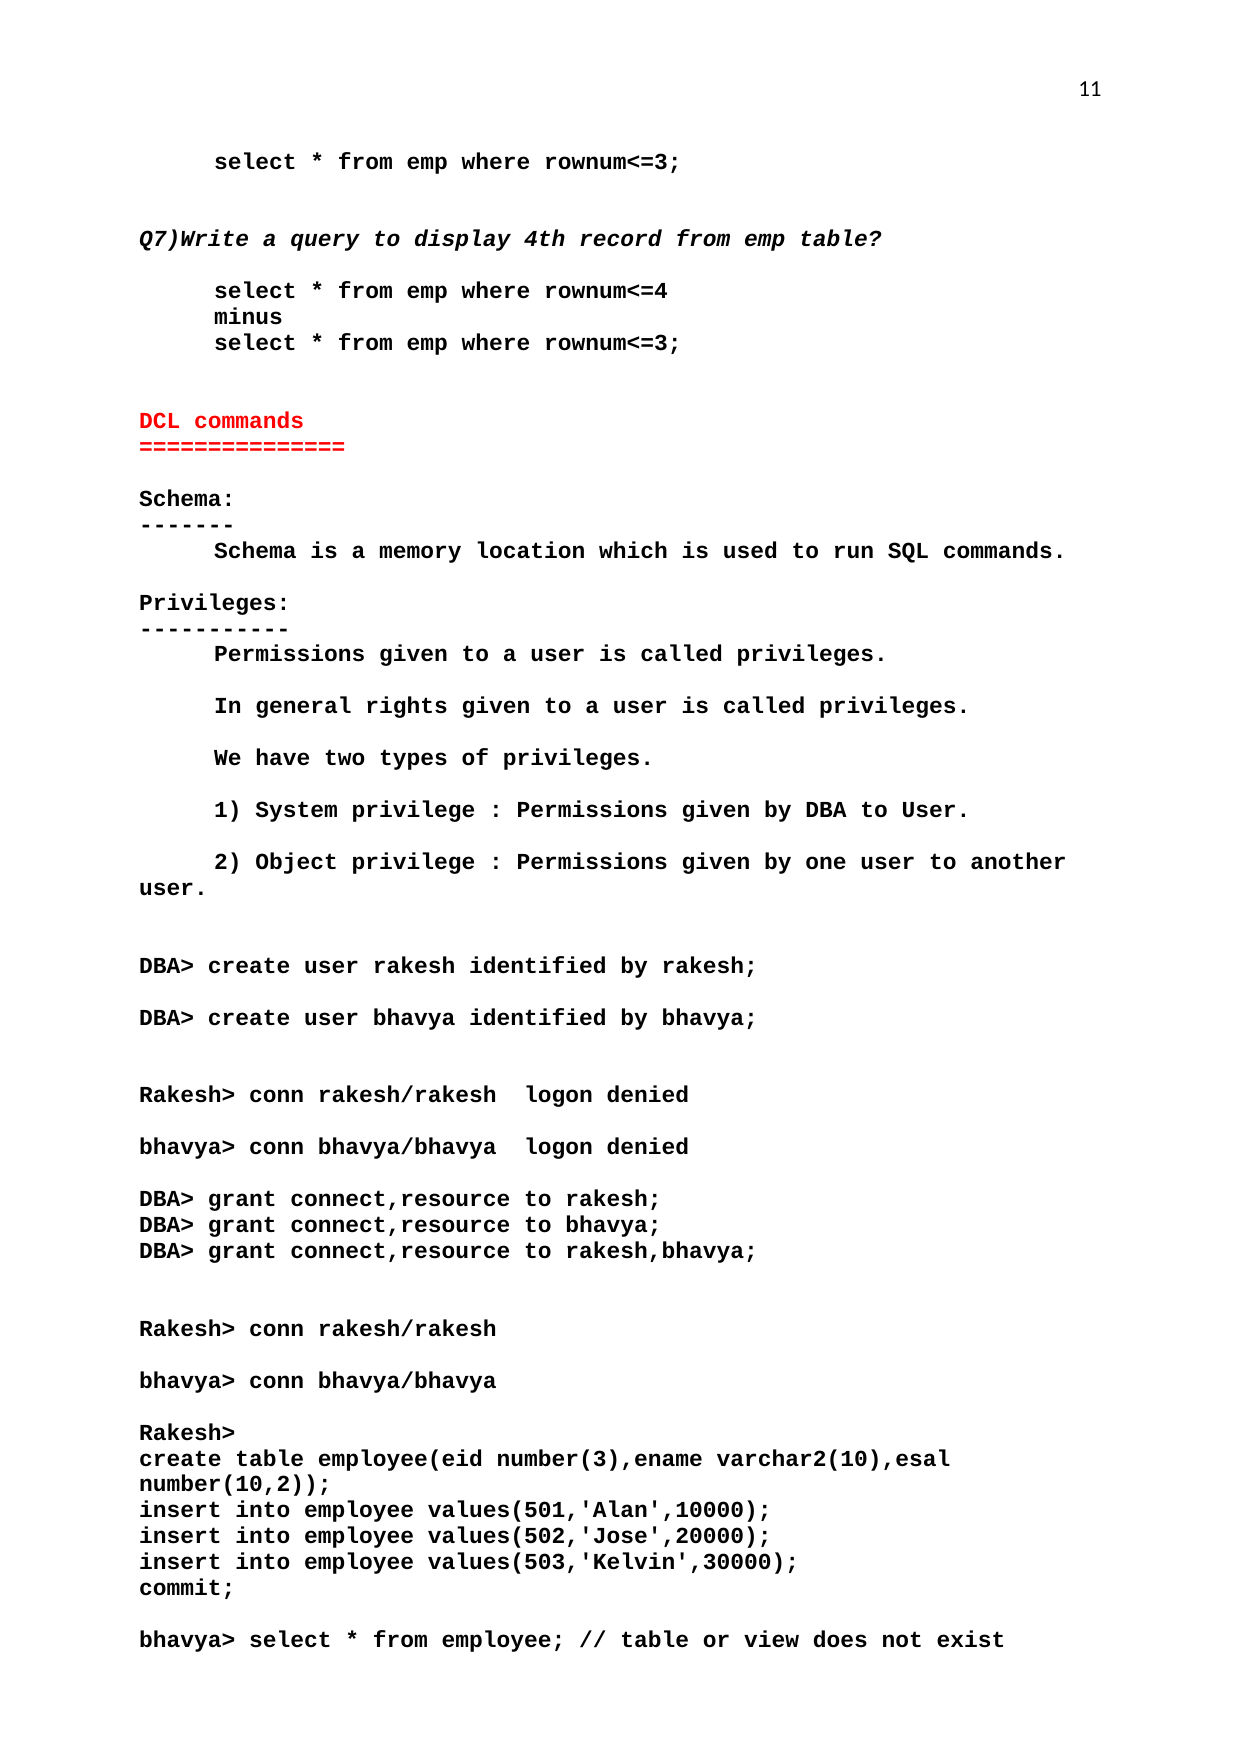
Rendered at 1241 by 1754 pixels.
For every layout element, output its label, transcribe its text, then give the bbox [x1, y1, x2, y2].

text DBA> create user rakesh identified by rakesh; [139, 954, 1101, 980]
text Q7)Write a query to display 4th record from emp table? [139, 228, 1101, 254]
text bhavya> conn bhavya/bhavya [139, 1369, 1101, 1395]
text select * from emp where rownum<=4 [139, 280, 1101, 306]
text Privileges: [139, 591, 1101, 617]
text insert into employee values(501,'Alan',10000); [139, 1499, 1101, 1525]
text select * from emp where rownum<=3; [139, 150, 1101, 176]
text bhavya> select * from employee; // table or view does not exist [139, 1628, 1101, 1654]
text We have two types of privileges. [139, 747, 1101, 772]
text Rakesh> [139, 1421, 1101, 1447]
text commit; [139, 1577, 1101, 1602]
text 2) Object privilege : Permissions given by one user to another user. [139, 850, 1101, 902]
text Permissions given to a user is called privileges. [139, 643, 1101, 669]
text DBA> grant connect,resource to rakesh; [139, 1187, 1101, 1213]
text ----------- [139, 617, 1101, 643]
text insert into employee values(502,'Jose',20000); [139, 1525, 1101, 1551]
text select * from emp where rownum<=3; [139, 332, 1101, 357]
text DBA> grant connect,resource to bhavya; [139, 1213, 1101, 1239]
text insert into employee values(503,'Kelvin',30000); [139, 1551, 1101, 1577]
text DBA> create user bhavya identified by bhavya; [139, 1006, 1101, 1032]
text DBA> grant connect,resource to rakesh,bhavya; [139, 1239, 1101, 1265]
text bhavya> conn bhavya/bhavya logon denied [139, 1136, 1101, 1162]
text In general rights given to a user is called privileges. [139, 695, 1101, 721]
text 1) System privilege : Permissions given by DBA to User. [139, 798, 1101, 824]
text ------- [139, 513, 1101, 539]
text DCL commands [139, 409, 1101, 435]
text Schema is a memory location which is used to run SQL commands. [139, 539, 1101, 565]
text Rakesh> conn rakesh/rakesh [139, 1317, 1101, 1343]
text Schema: [139, 487, 1101, 513]
text =============== [139, 435, 1101, 461]
text Rakesh> conn rakesh/rakesh logon denied [139, 1084, 1101, 1110]
text minus [139, 306, 1101, 332]
text create table employee(eid number(3),ename varchar2(10),esal number(10,2)); [139, 1447, 1101, 1499]
